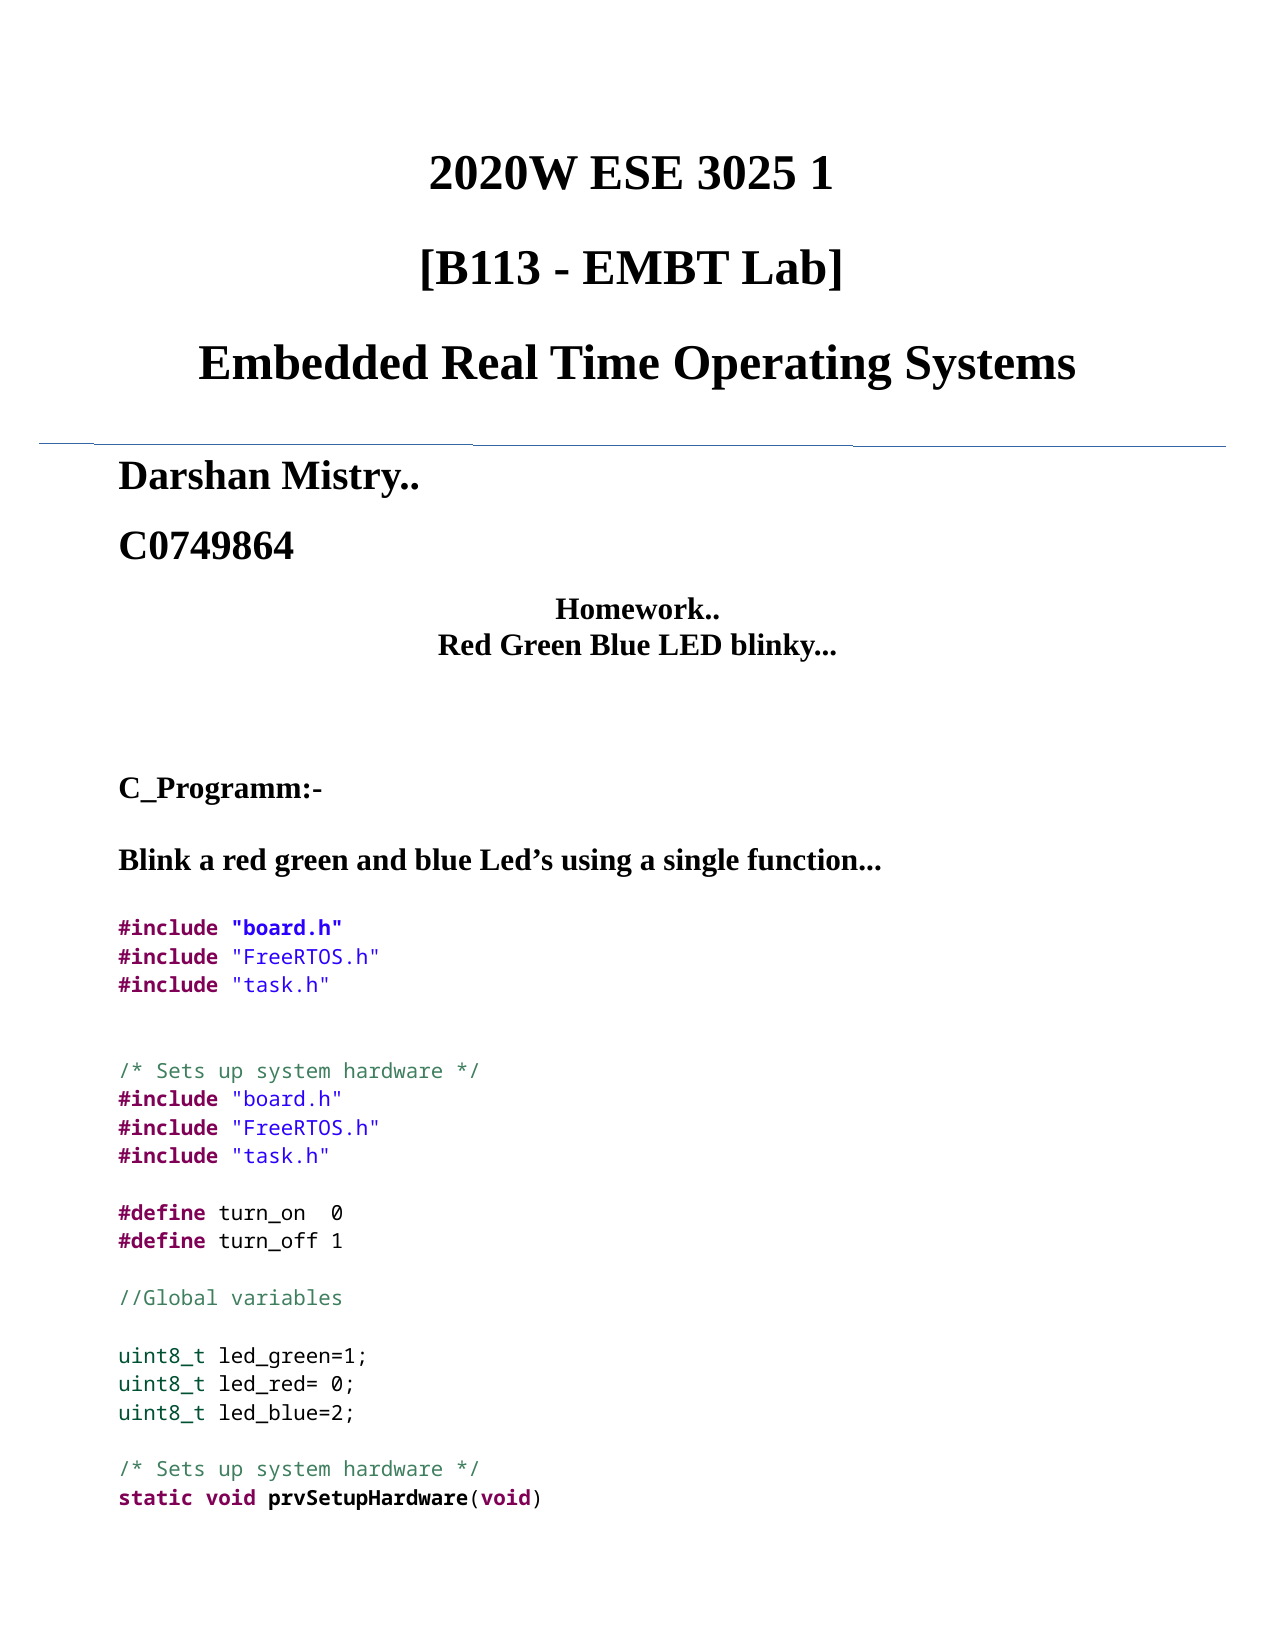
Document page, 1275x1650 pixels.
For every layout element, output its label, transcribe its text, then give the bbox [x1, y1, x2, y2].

text #include "FreeRTOS.h" [118, 942, 1157, 970]
text C_Programm:- [118, 770, 1157, 806]
text C0749864 [118, 520, 1157, 568]
text #include "task.h" [118, 1141, 1157, 1170]
text Homework.. [118, 590, 1157, 626]
subtitle 2020W ESE 3025 1 [118, 143, 1157, 201]
text uint8_t led_blue=2; [118, 1398, 1157, 1426]
text #include "FreeRTOS.h" [118, 1113, 1157, 1141]
text /* Sets up system hardware */ [118, 1056, 1157, 1084]
text static void prvSetupHardware(void) [118, 1483, 1157, 1511]
text uint8_t led_red= 0; [118, 1369, 1157, 1398]
text /* Sets up system hardware */ [118, 1454, 1157, 1483]
text #include "board.h" [118, 1084, 1157, 1113]
subtitle [B113 - EMBT Lab] [118, 238, 1157, 296]
text #include "board.h" [118, 913, 1157, 942]
text #include "task.h" [118, 970, 1157, 999]
text #define turn_on 0 [118, 1198, 1157, 1227]
subtitle Embedded Real Time Operating Systems [118, 333, 1157, 391]
text Darshan Mistry.. [118, 451, 1157, 499]
text Blink a red green and blue Led’s using a single function... [118, 842, 1157, 878]
text Red Green Blue LED blinky... [118, 626, 1157, 662]
text //Global variables [118, 1283, 1157, 1312]
text uint8_t led_green=1; [118, 1341, 1157, 1369]
text #define turn_off 1 [118, 1227, 1157, 1255]
